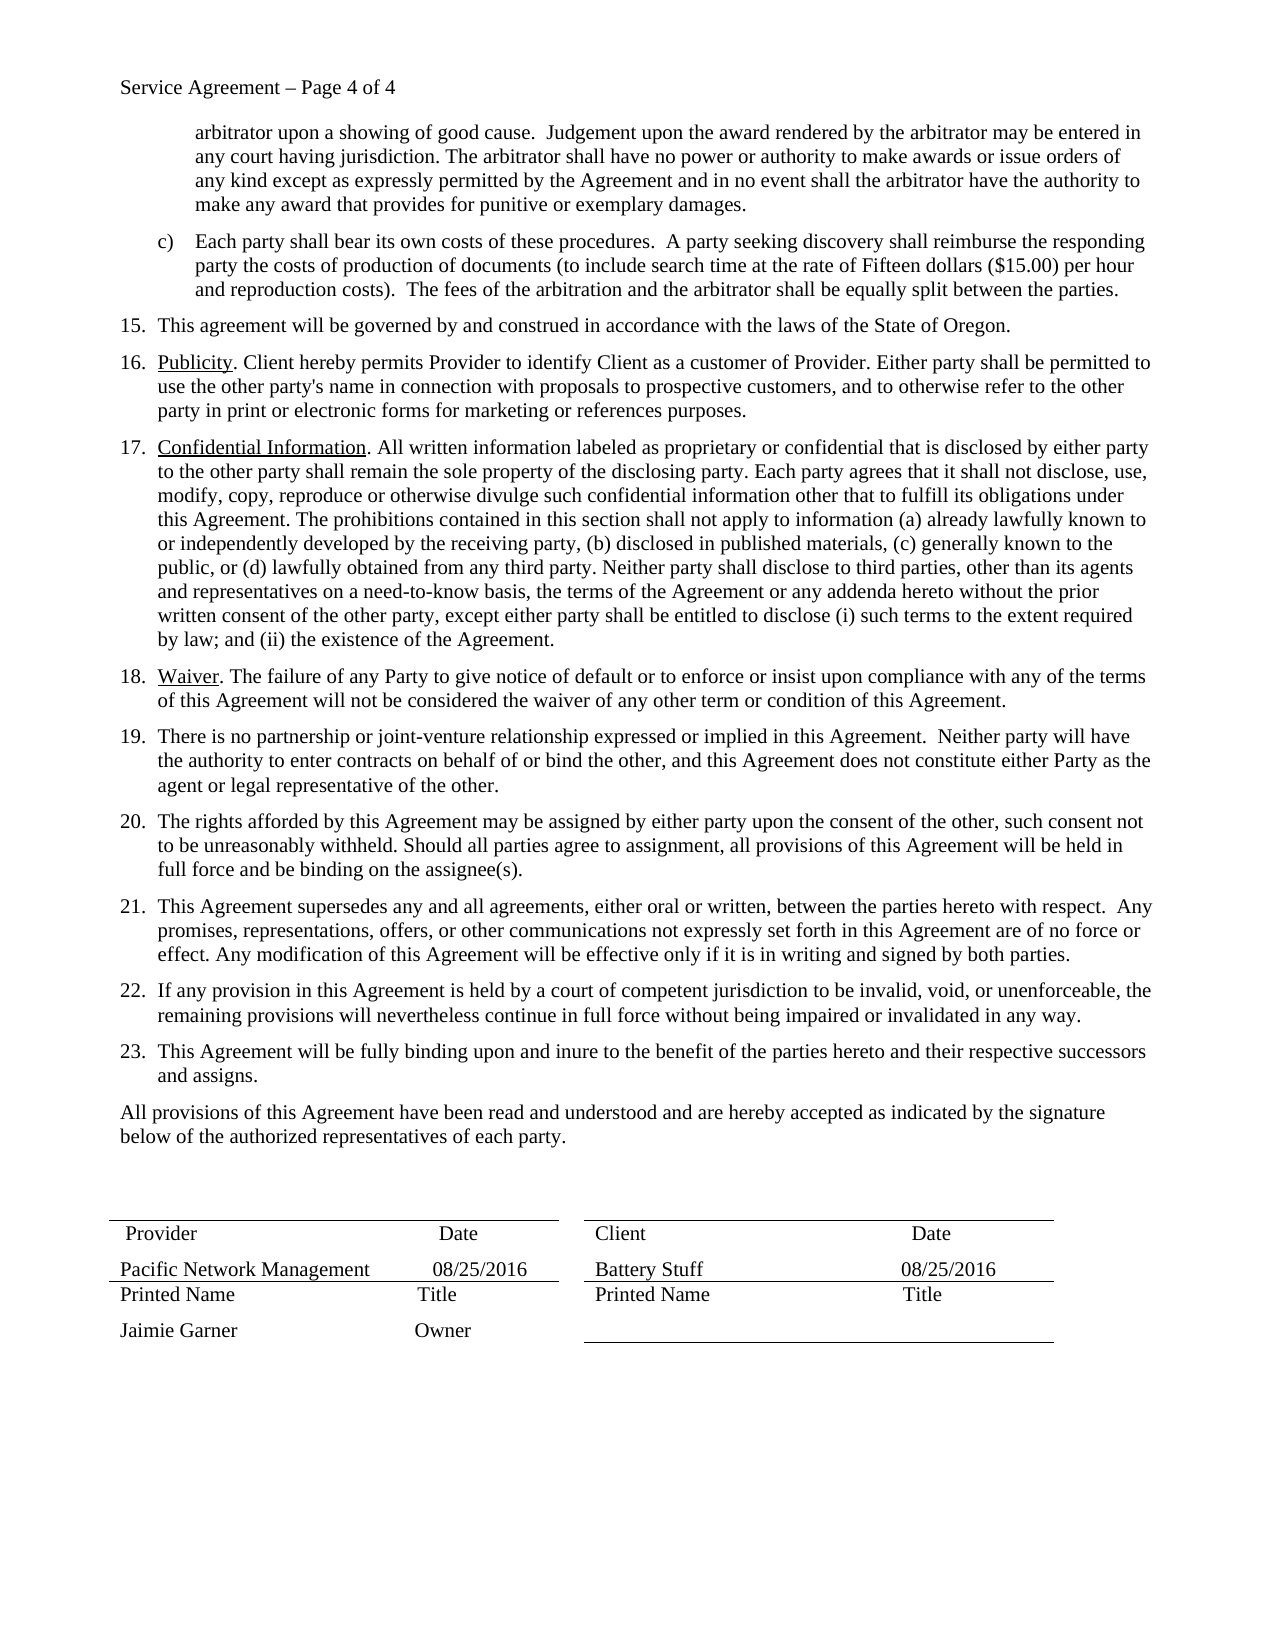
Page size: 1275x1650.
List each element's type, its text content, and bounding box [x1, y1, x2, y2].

table_header Client Date Battery Stuff 08/25/2016 [584, 1221, 1054, 1281]
table_cell [559, 1342, 584, 1367]
table_cell [584, 1343, 1054, 1367]
list This Agreement supersedes any and all agreements, either oral or written, between the parties hereto with respect. Any promises, representations, offers, or other communications not expressly set forth in this Agreement are of no force or effect. Any modification of this Agreement will be effective only if it is in writing and signed by both parties. [120, 894, 1155, 966]
list Waiver. The failure of any Party to give notice of default or to enforce or insist upon compliance with any of the terms of this Agreement will not be considered the waiver of any other term or condition of this Agreement. [120, 664, 1155, 712]
list There is no partnership or joint-venture relationship expressed or implied in this Agreement. Neither party will have the authority to enter contracts on behalf of or bind the other, and this Agreement does not constitute either Party as the agent or legal representative of the other. [120, 724, 1155, 797]
list If any provision in this Agreement is held by a court of competent jurisdiction to be invalid, void, or unenforceable, the remaining provisions will nevertheless continue in full force without being impaired or invalidated in any way. [120, 978, 1155, 1027]
text arbitrator upon a showing of good cause. Judgement upon the award rendered by the arbitrator may be entered in any court having jurisdiction. The arbitrator shall have no power or authority to make awards or issue orders of any kind except as expressly permitted by the Agreement and in no event shall the arbitrator have the authority to make any award that provides for punitive or exemplary damages. [120, 120, 1155, 216]
list Confidential Information. All written information labeled as proprietary or confidential that is disclosed by either party to the other party shall remain the sole property of the disclosing party. Each party agrees that it shall not disclose, use, modify, copy, reproduce or otherwise divulge such confidential information other that to fulfill its obligations under this Agreement. The prohibitions contained in this section shall not apply to information (a) already lawfully known to or independently developed by the receiving party, (b) disclosed in published materials, (c) generally known to the public, or (d) lawfully obtained from any third party. Neither party shall disclose to third parties, other than its agents and representatives on a need-to-know basis, the terms of the Agreement or any addenda hereto without the prior written consent of the other party, except either party shall be entitled to disclose (i) such terms to the extent required by law; and (ii) the existence of the Agreement. [120, 435, 1155, 651]
table_cell [109, 1342, 559, 1367]
text All provisions of this Agreement have been read and understood and are hereby accepted as indicated by the signature below of the authorized representatives of each party. [120, 1100, 1155, 1148]
text c) Each party shall bear its own costs of these procedures. A party seeking discovery shall reimburse the responding party the costs of production of documents (to include search time at the rate of Fifteen dollars ($15.00) per hour and reproduction costs). The fees of the arbitration and the arbitrator shall be equally split between the parties. [120, 229, 1155, 301]
list The rights afforded by this Agreement may be assigned by either party upon the consent of the other, such consent not to be unreasonably withheld. Should all parties agree to assignment, all provisions of this Agreement will be held in full force and be binding on the assignee(s). [120, 809, 1155, 881]
table_cell Printed Name Title [584, 1282, 1054, 1342]
table_cell [559, 1281, 584, 1342]
table_cell Printed Name Title Jaimie Garner Owner [109, 1282, 559, 1342]
table_header [559, 1220, 584, 1281]
table_header Provider Date Pacific Network Management 08/25/2016 [109, 1221, 559, 1281]
list This Agreement will be fully binding upon and inure to the benefit of the parties hereto and their respective successors and assigns. [120, 1039, 1155, 1087]
list Publicity. Client hereby permits Provider to identify Client as a customer of Provider. Either party shall be permitted to use the other party's name in connection with proposals to prospective customers, and to otherwise refer to the other party in print or electronic forms for marketing or references purposes. [120, 350, 1155, 422]
list This agreement will be governed by and construed in accordance with the laws of the State of Oregon. [120, 313, 1155, 337]
